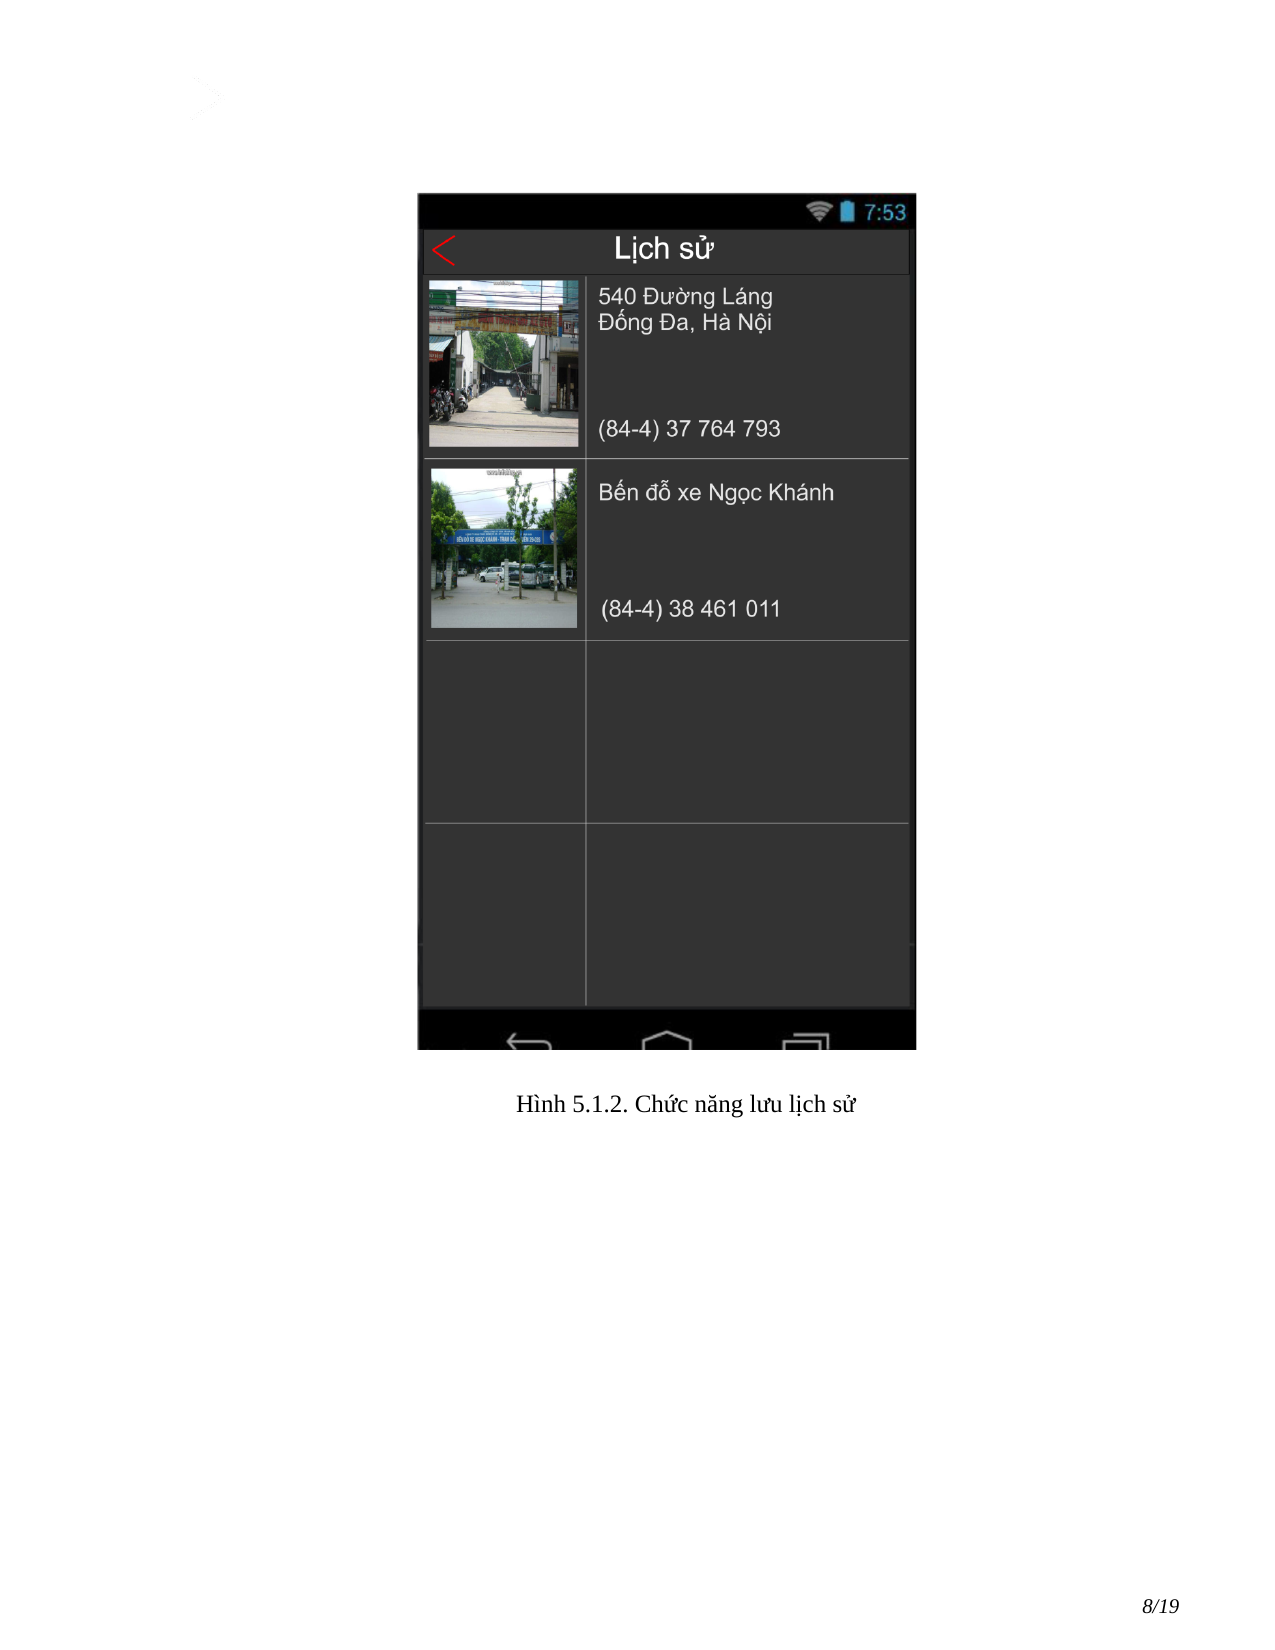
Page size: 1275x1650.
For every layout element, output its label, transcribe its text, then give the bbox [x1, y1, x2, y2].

text Hình 5.1.2. Chức năng lưu lịch sử [190, 1089, 1181, 1118]
